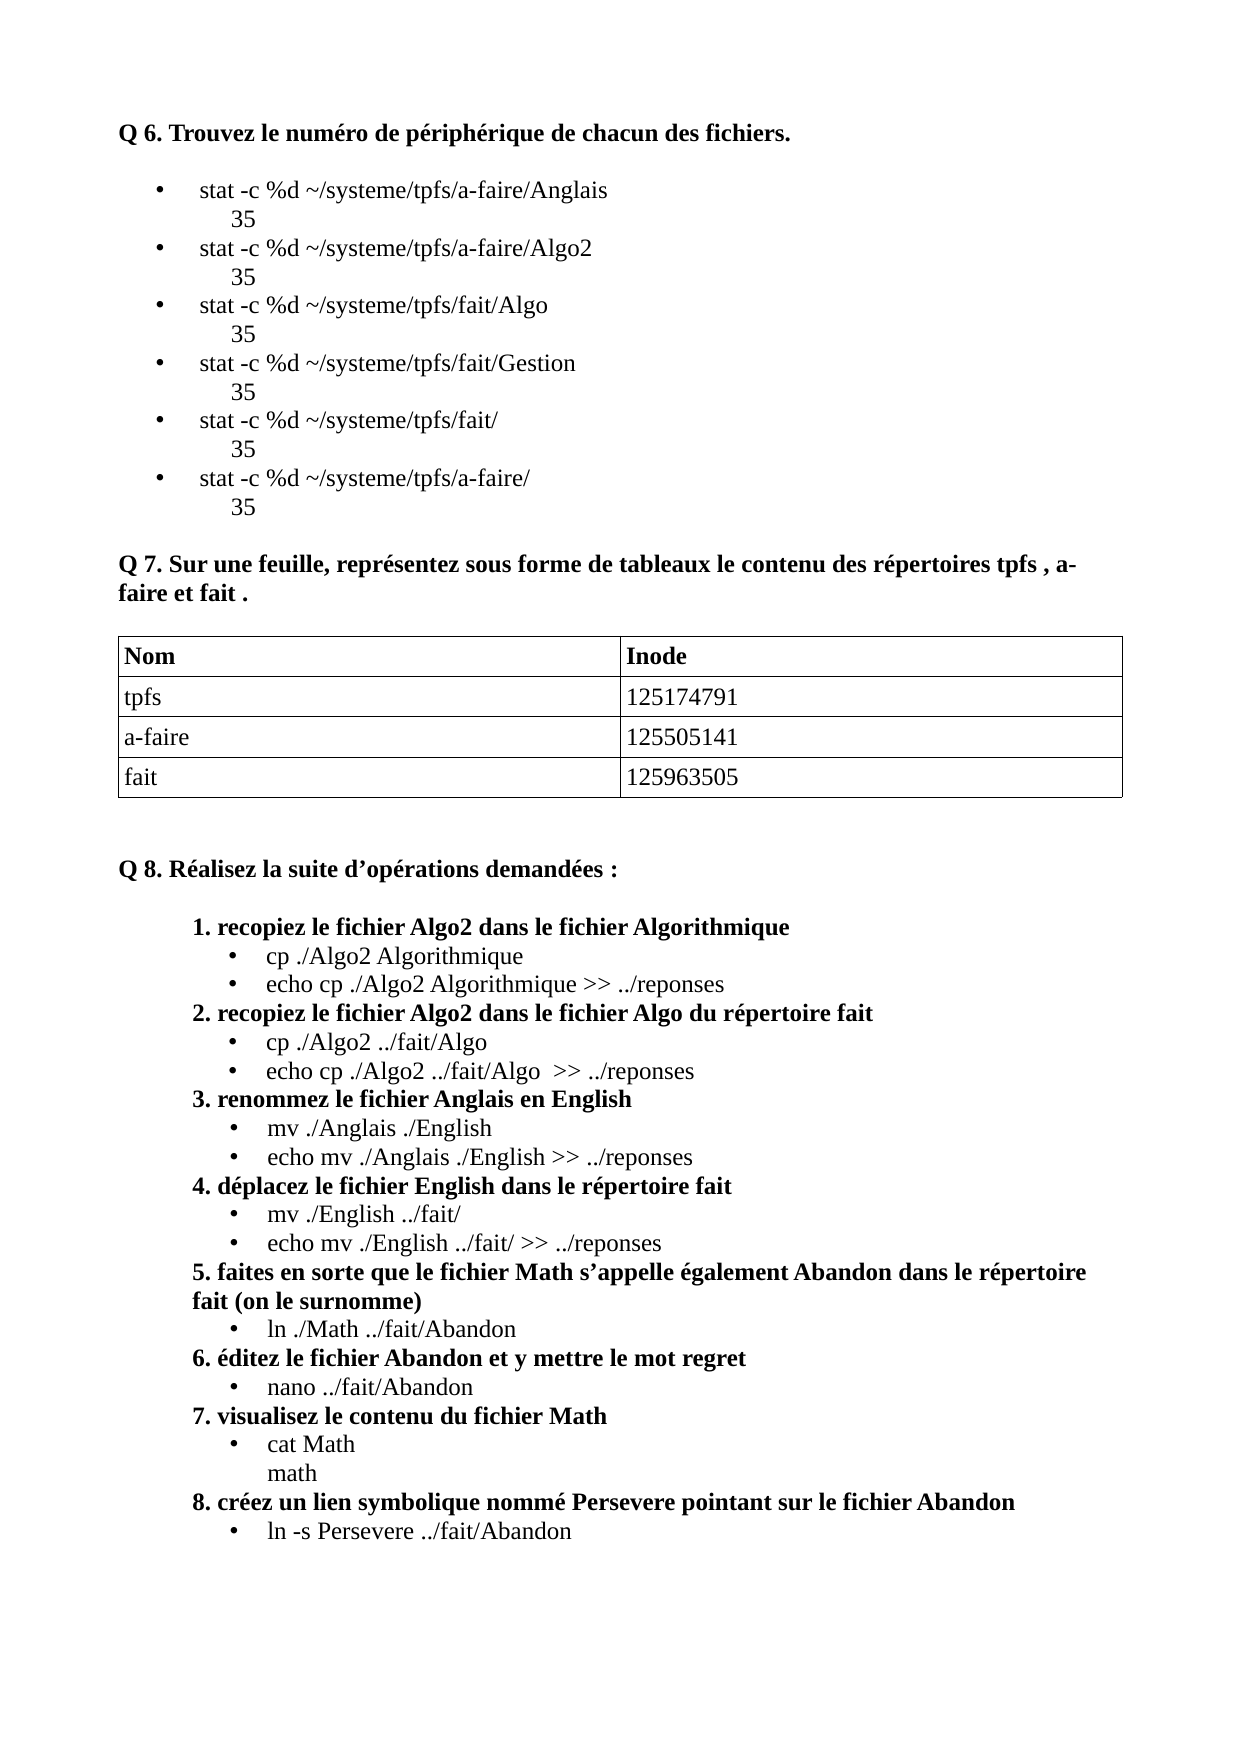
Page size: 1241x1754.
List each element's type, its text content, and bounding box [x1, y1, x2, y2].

list cp ./Algo2 Algorithmique [228, 941, 1122, 969]
list stat -c %d ~/systeme/tpfs/fait/Algo [156, 291, 1122, 319]
list ln -s Persevere ../fait/Abandon [229, 1516, 1122, 1544]
list cat Math [229, 1429, 1122, 1458]
table_cell 125174791 [621, 677, 1122, 716]
list math [229, 1458, 1122, 1487]
table_header Nom [119, 637, 620, 676]
list stat -c %d ~/systeme/tpfs/a-faire/Algo2 [156, 233, 1122, 262]
text 4. déplacez le fichier English dans le répertoire fait [192, 1171, 1122, 1199]
list stat -c %d ~/systeme/tpfs/fait/Gestion [156, 348, 1122, 377]
list 35 [193, 262, 1122, 291]
table_cell a-faire [119, 717, 620, 757]
table_cell tpfs [119, 677, 620, 716]
list nano ../fait/Abandon [229, 1372, 1122, 1401]
list mv ./English ../fait/ [229, 1199, 1122, 1228]
text 3. renommez le fichier Anglais en English [192, 1084, 1122, 1113]
table_header Inode [621, 637, 1122, 676]
table_cell 125505141 [621, 717, 1122, 757]
list 35 [193, 204, 1122, 233]
list echo cp ./Algo2 Algorithmique >> ../reponses [228, 969, 1122, 998]
text 5. faites en sorte que le fichier Math s’appelle également Abandon dans le répertoire fait (on le surnomme) [192, 1257, 1122, 1314]
list stat -c %d ~/systeme/tpfs/a-faire/ [156, 463, 1122, 492]
list echo cp ./Algo2 ../fait/Algo >> ../reponses [228, 1056, 1122, 1084]
text 1. recopiez le fichier Algo2 dans le fichier Algorithmique [192, 912, 1122, 941]
text 8. créez un lien symbolique nommé Persevere pointant sur le fichier Abandon [192, 1487, 1122, 1516]
list 35 [193, 319, 1122, 348]
text Q 8. Réalisez la suite d’opérations demandées : [118, 854, 1122, 883]
list mv ./Anglais ./English [229, 1113, 1122, 1142]
text Q 7. Sur une feuille, représentez sous forme de tableaux le contenu des répertoires tpfs , a-faire et fait . [118, 549, 1122, 607]
table_cell fait [119, 758, 620, 797]
list stat -c %d ~/systeme/tpfs/a-faire/Anglais [156, 176, 1122, 204]
list 35 [193, 492, 1122, 521]
text Q 6. Trouvez le numéro de périphérique de chacun des fichiers. [118, 118, 1122, 147]
list cp ./Algo2 ../fait/Algo [228, 1027, 1122, 1056]
table_cell 125963505 [621, 758, 1122, 797]
list stat -c %d ~/systeme/tpfs/fait/ [156, 406, 1122, 434]
text 2. recopiez le fichier Algo2 dans le fichier Algo du répertoire fait [192, 998, 1122, 1027]
list 35 [193, 377, 1122, 406]
list ln ./Math ../fait/Abandon [229, 1314, 1122, 1343]
text 6. éditez le fichier Abandon et y mettre le mot regret [192, 1343, 1122, 1372]
list echo mv ./English ../fait/ >> ../reponses [229, 1228, 1122, 1257]
text 7. visualisez le contenu du fichier Math [192, 1401, 1122, 1429]
list echo mv ./Anglais ./English >> ../reponses [229, 1142, 1122, 1171]
list 35 [193, 434, 1122, 463]
